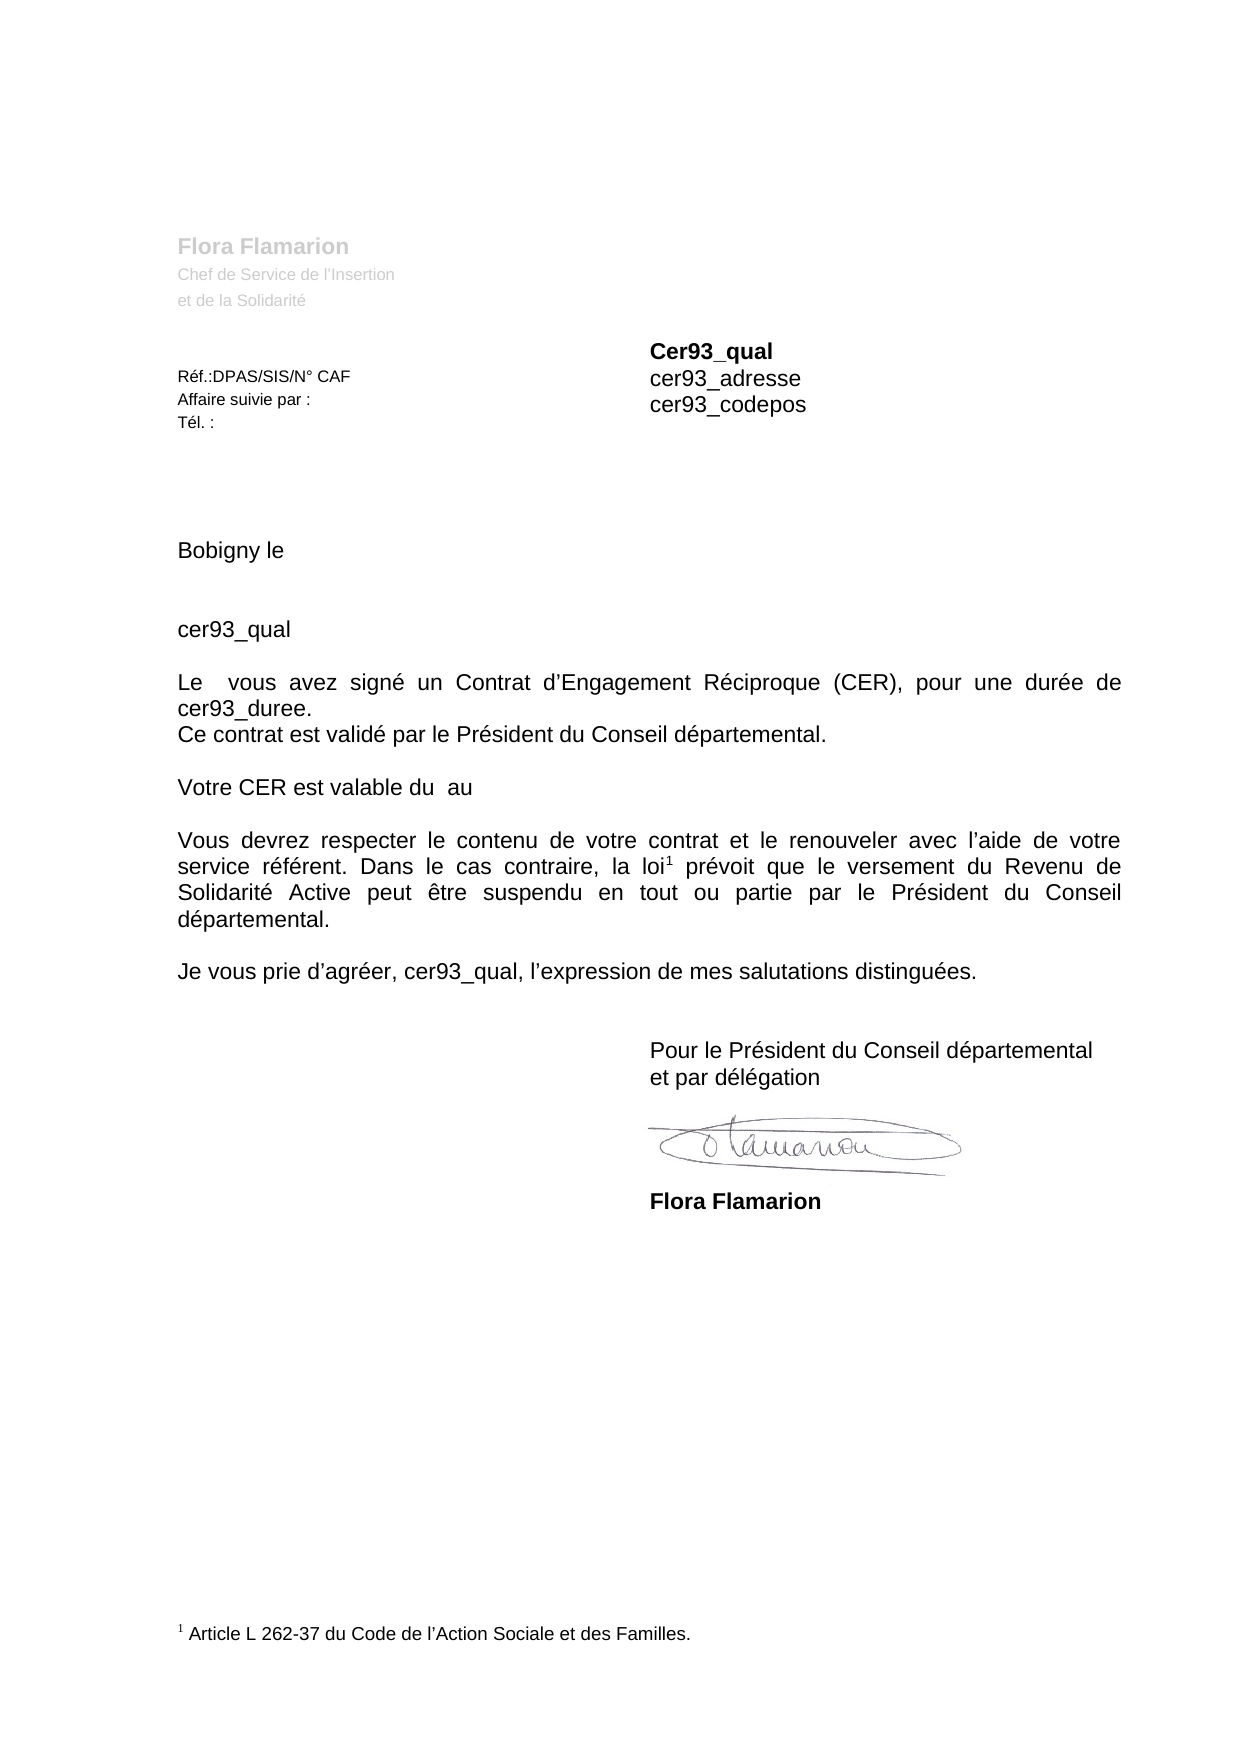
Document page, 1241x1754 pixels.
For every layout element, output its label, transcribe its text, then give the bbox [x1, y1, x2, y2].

table_cell cer93_adresse cer93_codepos [650, 365, 1122, 563]
text et par délégation [649, 1064, 1122, 1090]
table_header Flora Flamarion [177, 233, 649, 265]
text Vous devrez respecter le contenu de votre contrat et le renouveler avec l’aide de votre service référent. Dans le cas contraire, la loi prévoit que le versement du Revenu de Solidarité Active peut être suspendu en tout ou partie par le Président du Conseil départemental. [177, 827, 1122, 932]
text Pour le Président du Conseil départemental [649, 1037, 1122, 1064]
table_cell Chef de Service de l’Insertion et de la Solidarité [177, 265, 649, 364]
table_cell cer93_qual [650, 265, 1122, 364]
text Ce contrat est validé par le Président du Conseil départemental. [177, 721, 1122, 747]
table_cell Réf.:DPAS/SIS/N° CAF Affaire suivie par : Tél. : Bobigny le [177, 365, 649, 563]
picture [643, 1095, 965, 1188]
table_header [650, 233, 1122, 265]
text Votre CER est valable du au [177, 774, 1122, 800]
text Article L 262-37 du Code de l’Action Sociale et des Familles. [177, 1621, 1122, 1645]
text Le vous avez signé un Contrat d’Engagement Réciproque (CER), pour une durée de cer93_duree. [177, 668, 1122, 721]
text cer93_qual [177, 616, 1122, 642]
text Flora Flamarion [649, 1090, 1122, 1214]
text Je vous prie d’agréer, cer93_qual, l’expression de mes salutations distinguées. [177, 958, 1122, 985]
